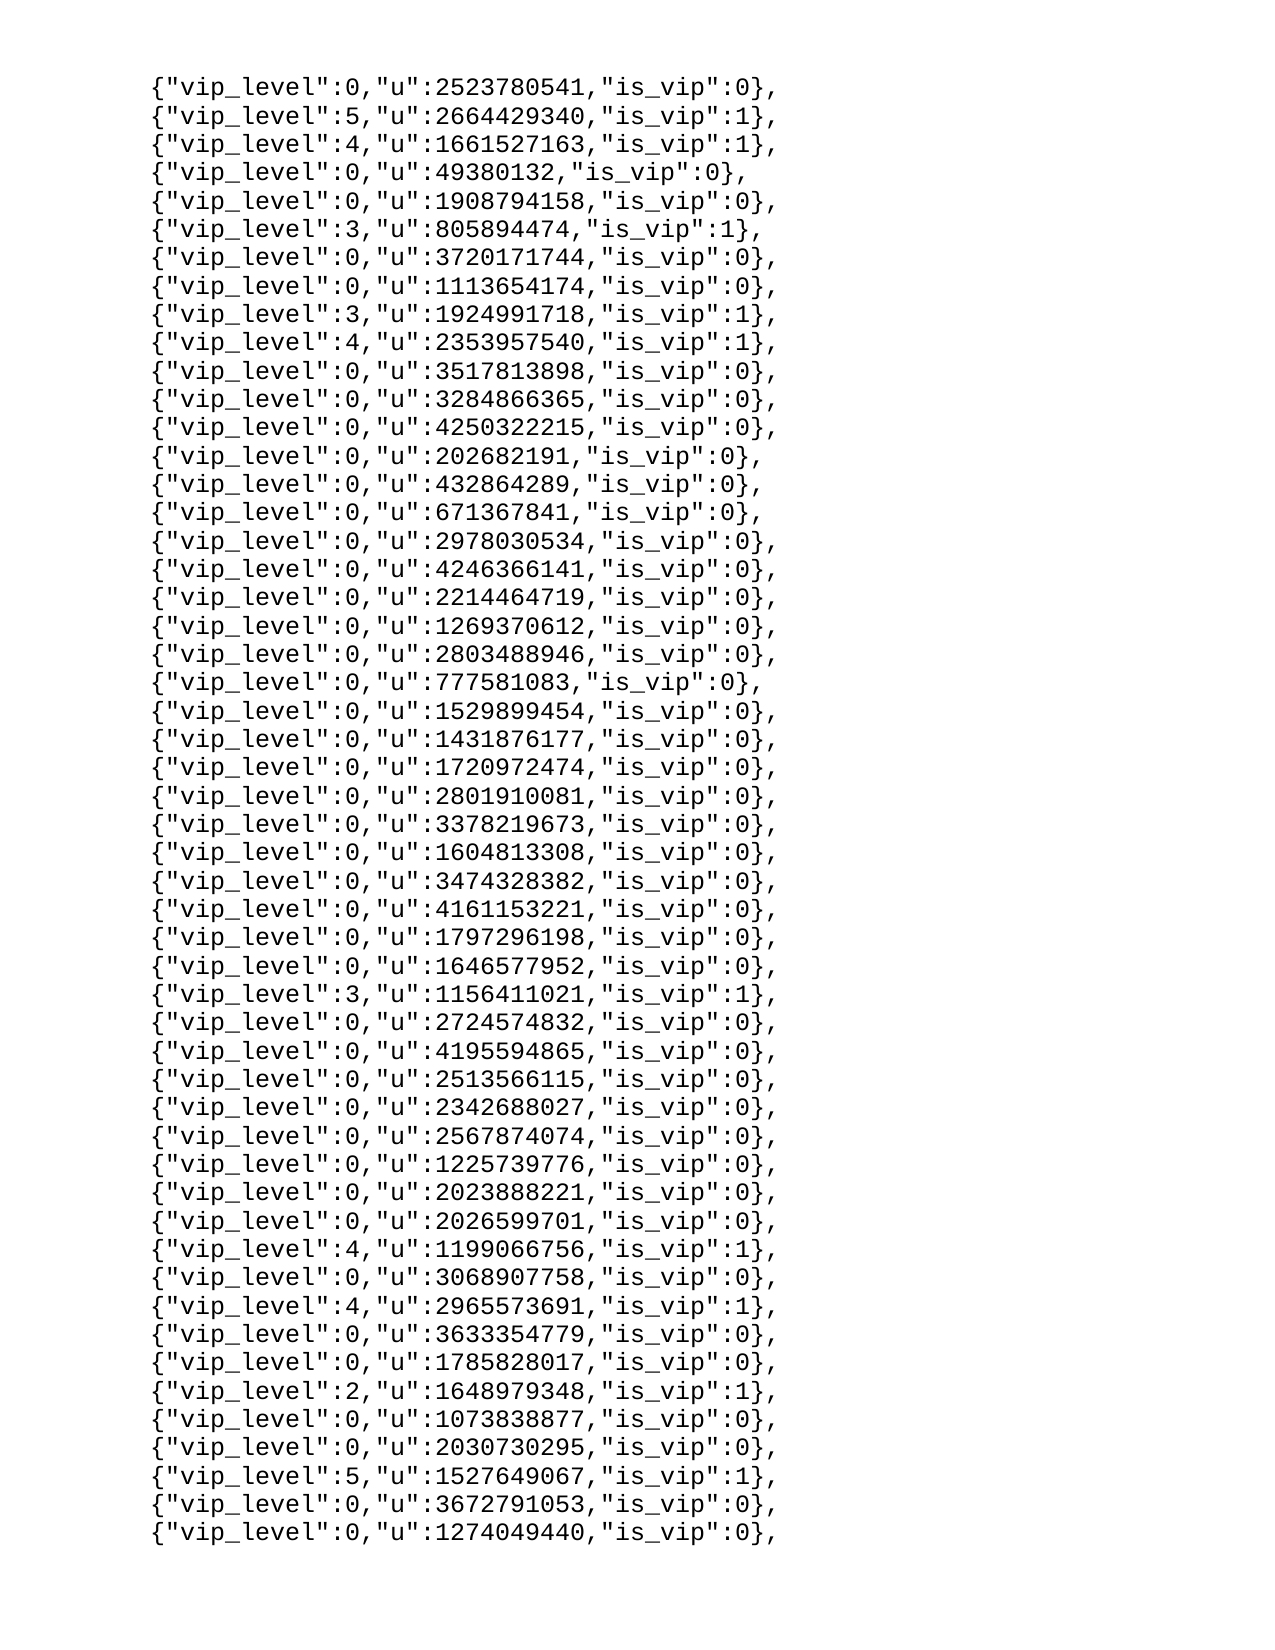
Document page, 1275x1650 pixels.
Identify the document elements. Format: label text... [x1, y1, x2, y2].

text {"retcode":0,"result":{"friends":[{"flag":32,"uin":1977672877,"categories":8},{"flag":4,"uin":181332434,"categories":1},{"flag":16,"uin":1088436431,"categories":4},{"flag":0,"uin":941096745,"categories":0},{"flag":0,"uin":1585151611,"categories":0},{"flag":32,"uin":1805276168,"categories":8},{"flag":4,"uin":4096305117,"categories":1},{"flag":56,"uin":286207818,"categories":14},{"flag":24,"uin":1125327405,"categories":6},{"flag":0,"uin":1497473138,"categories":0},{"flag":0,"uin":2739990128,"categories":0},{"flag":0,"uin":1983256516,"categories":0},{"flag":4,"uin":2388335033,"categories":1},{"flag":40,"uin":1147705927,"categories":10},{"flag":52,"uin":2530017767,"categories":13},{"flag":24,"uin":1026406039,"categories":6},{"flag":52,"uin":1375142875,"categories":13},{"flag":60,"uin":741902648,"categories":15},{"flag":0,"uin":4017862415,"categories":0},{"flag":0,"uin":1029088018,"categories":0},{"flag":0,"uin":3264467930,"categories":0},{"flag":0,"uin":1390006806,"categories":0},{"flag":0,"uin":2059604775,"categories":0},{"flag":40,"uin":2039282992,"categories":10},{"flag":0,"uin":1748315047,"categories":0},{"flag":16,"uin":3395792869,"categories":4},{"flag":52,"uin":338614470,"categories":13},{"flag":32,"uin":2291420747,"categories":8},{"flag":56,"uin":3714169466,"categories":14},{"flag":60,"uin":2853954420,"categories":15},{"flag":0,"uin":2028112766,"categories":0},{"flag":52,"uin":3721554358,"categories":13},{"flag":40,"uin":3941231838,"categories":10},{"flag":0,"uin":2887505048,"categories":0},{"flag":0,"uin":2039443837,"categories":0},{"flag":40,"uin":1103178674,"categories":10},{"flag":8,"uin":2213006936,"categories":2},{"flag":52,"uin":3453345269,"categories":13},{"flag":16,"uin":2195235714,"categories":4},{"flag":32,"uin":3367345670,"categories":8},{"flag":4,"uin":3749770206,"categories":1},{"flag":4,"uin":2217980774,"categories":1},{"flag":32,"uin":1768968391,"categories":8},{"flag":8,"uin":3068714852,"categories":2},{"flag":4,"uin":762383890,"categories":1},{"flag":28,"uin":404339376,"categories":7},{"flag":0,"uin":2804606680,"categories":0},{"flag":4,"uin":3340055802,"categories":1},{"flag":56,"uin":173571341,"categories":14},{"flag":40,"uin":3486101389,"categories":10},{"flag":0,"uin":3767128771,"categories":0},{"flag":4,"uin":557137673,"categories":1},{"flag":0,"uin":2694880204,"categories":0},{"flag":4,"uin":2496045888,"categories":1},{"flag":0,"uin":503024004,"categories":0},{"flag":8,"uin":872796548,"categories":2},{"flag":8,"uin":423615412,"categories":2},{"flag":8,"uin":3059888435,"categories":2},{"flag":16,"uin":3783015922,"categories":4},{"flag":0,"uin":4081762853,"categories":0},{"flag":56,"uin":953196783,"categories":14},{"flag":4,"uin":994577360,"categories":1},{"flag":0,"uin":1193299925,"categories":0},{"flag":16,"uin":2540143575,"categories":4},{"flag":16,"uin":3827644828,"categories":4},{"flag":16,"uin":24371531,"categories":4},{"flag":0,"uin":1838484033,"categories":0},{"flag":40,"uin":742731984,"categories":10},{"flag":4,"uin":3745815829,"categories":1},{"flag":52,"uin":2012332422,"categories":13},{"flag":4,"uin":3047749658,"categories":1},{"flag":40,"uin":3556411222,"categories":10},{"flag":4,"uin":2701913422,"categories":1},{"flag":12,"uin":846741097,"categories":3},{"flag":0,"uin":3679184373,"categories":0},{"flag":0,"uin":2201253718,"categories":0},{"flag":56,"uin":368944306,"categories":14},{"flag":0,"uin":1355657380,"categories":0},{"flag":4,"uin":2314820738,"categories":1},{"flag":4,"uin":2523780541,"categories":1},{"flag":4,"uin":1967295926,"categories":1},{"flag":60,"uin":3025752515,"categories":15},{"flag":8,"uin":2972743509,"categories":2},{"flag":0,"uin":672544641,"categories":0},{"flag":4,"uin":870121305,"categories":1},{"flag":8,"uin":103862768,"categories":2},{"flag":8,"uin":2204872800,"categories":2},{"flag":4,"uin":2664429340,"categories":1},{"flag":28,"uin":2154140065,"categories":7},{"flag":0,"uin":422325932,"categories":0},{"flag":52,"uin":3712918149,"categories":13},{"flag":60,"uin":1078311989,"categories":15},{"flag":4,"uin":3684174950,"categories":1},{"flag":0,"uin":3094356795,"categories":0},{"flag":8,"uin":1661527163,"categories":2},{"flag":180,"uin":2423761838,"categories":13},{"flag":0,"uin":454094870,"categories":0},{"flag":52,"uin":2529801540,"categories":13},{"flag":4,"uin":4141049519,"categories":1},{"flag":16,"uin":2283606403,"categories":4},{"flag":4,"uin":2065586646,"categories":1},{"flag":4,"uin":3851402153,"categories":1},{"flag":0,"uin":3277047291,"categories":0},{"flag":4,"uin":1936321019,"categories":1},{"flag":16,"uin":4235856648,"categories":4},{"flag":52,"uin":3076685576,"categories":13},{"flag":52,"uin":1316903305,"categories":13},{"flag":0,"uin":4195509427,"categories":0},{"flag":8,"uin":3044831726,"categories":2},{"flag":56,"uin":820228441,"categories":14},{"flag":4,"uin":3386157348,"categories":1},{"flag":4,"uin":531222214,"categories":1},{"flag":4,"uin":2642720843,"categories":1},{"flag":56,"uin":3659999570,"categories":14},{"flag":60,"uin":54246419,"categories":15},{"flag":24,"uin":4260761366,"categories":6},{"flag":4,"uin":3297378557,"categories":1},{"flag":0,"uin":4268887161,"categories":0},{"flag":0,"uin":1633070284,"categories":0},{"flag":0,"uin":541297462,"categories":0},{"flag":8,"uin":3866683781,"categories":2},{"flag":16,"uin":3149378299,"categories":4},{"flag":24,"uin":358662936,"categories":6},{"flag":0,"uin":473553330,"categories":0},{"flag":56,"uin":2077016718,"categories":14},{"flag":40,"uin":1738680229,"categories":10},{"flag":56,"uin":2253793653,"categories":14},{"flag":8,"uin":2037083134,"categories":2},{"flag":0,"uin":820429602,"categories":0},{"flag":0,"uin":1019040402,"categories":0},{"flag":40,"uin":2493090829,"categories":10},{"flag":8,"uin":2929705342,"categories":2},{"flag":36,"uin":460677229,"categories":9},{"flag":56,"uin":3455013325,"categories":14},{"flag":40,"uin":2850645815,"categories":10},{"flag":4,"uin":3277943363,"categories":1},{"flag":60,"uin":680821533,"categories":15},{"flag":16,"uin":2568018606,"categories":4},{"flag":8,"uin":3793664627,"categories":2},{"flag":40,"uin":1190783551,"categories":10},{"flag":0,"uin":2066798362,"categories":0},{"flag":16,"uin":91356596,"categories":4},{"flag":40,"uin":4095632478,"categories":10},{"flag":16,"uin":1733302369,"categories":4},{"flag":0,"uin":2792243439,"categories":0},{"flag":40,"uin":4005201857,"categories":10},{"flag":4,"uin":3262958785,"categories":1},{"flag":0,"uin":3654423141,"categories":0},{"flag":0,"uin":3343422046,"categories":0},{"flag":16,"uin":1577047633,"categories":4},{"flag":4,"uin":49380132,"categories":1},{"flag":24,"uin":3720171744,"categories":6},{"flag":16,"uin":3284866365,"categories":4},{"flag":56,"uin":671367841,"categories":14},{"flag":40,"uin":4246366141,"categories":10},{"flag":4,"uin":1269370612,"categories":1},{"flag":12,"uin":777581083,"categories":3},{"flag":16,"uin":1908794158,"categories":4},{"flag":28,"uin":1720972474,"categories":7},{"flag":16,"uin":3474328382,"categories":4},{"flag":52,"uin":2214464719,"categories":13},{"flag":0,"uin":1113654174,"categories":0},{"flag":0,"uin":1924991718,"categories":0},{"flag":40,"uin":1646577952,"categories":10},{"flag":0,"uin":4195594865,"categories":0},{"flag":56,"uin":1529899454,"categories":14},{"flag":16,"uin":1431876177,"categories":4},{"flag":40,"uin":2513566115,"categories":10},{"flag":12,"uin":2342688027,"categories":3},{"flag":60,"uin":4250322215,"categories":15},{"flag":56,"uin":4161153221,"categories":14},{"flag":0,"uin":1797296198,"categories":0},{"flag":56,"uin":2803488946,"categories":14},{"flag":8,"uin":202682191,"categories":2},{"flag":0,"uin":2023888221,"categories":0},{"flag":0,"uin":2965573691,"categories":0},{"flag":12,"uin":2026599701,"categories":3},{"flag":48,"uin":1199066756,"categories":12},{"flag":8,"uin":432864289,"categories":2},{"flag":0,"uin":1648979348,"categories":0},{"flag":8,"uin":2030730295,"categories":2},{"flag":36,"uin":1527649067,"categories":9},{"flag":56,"uin":3633354779,"categories":14},{"flag":16,"uin":1073838877,"categories":4},{"flag":0,"uin":3672791053,"categories":0},{"flag":0,"uin":805894474,"categories":0},{"flag":60,"uin":1785828017,"categories":15},{"flag":60,"uin":2353957540,"categories":15},{"flag":16,"uin":2801910081,"categories":4},{"flag":24,"uin":592945054,"categories":6},{"flag":0,"uin":1156411021,"categories":0},{"flag":4,"uin":1274049440,"categories":1},{"flag":16,"uin":2567874074,"categories":4},{"flag":56,"uin":2724574832,"categories":14},{"flag":40,"uin":3378219673,"categories":10},{"flag":56,"uin":3068907758,"categories":14},{"flag":16,"uin":1225739776,"categories":4},{"flag":56,"uin":1604813308,"categories":14},{"flag":0,"uin":2978030534,"categories":0},{"flag":4,"uin":3517813898,"categories":1},{"flag":16,"uin":3949277109,"categories":4},{"flag":12,"uin":890469545,"categories":3},{"flag":16,"uin":3312439941,"categories":4},{"flag":8,"uin":2769104677,"categories":2},{"flag":40,"uin":4091629637,"categories":10},{"flag":4,"uin":2494987136,"categories":1},{"flag":0,"uin":3820709586,"categories":0},{"flag":4,"uin":1223429696,"categories":1},{"flag":0,"uin":3163067334,"categories":0},{"flag":56,"uin":1440948937,"categories":14},{"flag":24,"uin":4106038376,"categories":6},{"flag":0,"uin":4213490044,"categories":0},{"flag":16,"uin":104731760,"categories":4},{"flag":4,"uin":1378558763,"categories":1},{"flag":24,"uin":1716309025,"categories":6},{"flag":24,"uin":2577553388,"categories":6},{"flag":24,"uin":2113477161,"categories":6},{"flag":40,"uin":763811300,"categories":10},{"flag":56,"uin":1277261631,"categories":14},{"flag":4,"uin":1156618760,"categories":1},{"flag":40,"uin":1538845058,"categories":10},{"flag":40,"uin":3817764977,"categories":10},{"flag":8,"uin":4095309896,"categories":2},{"flag":8,"uin":4189826169,"categories":2},{"flag":16,"uin":2210825551,"categories":4},{"flag":24,"uin":1852029622,"categories":6},{"flag":0,"uin":365713189,"categories":0},{"flag":56,"uin":3806751814,"categories":14},{"flag":0,"uin":861491298,"categories":0},{"flag":36,"uin":1097773474,"categories":9},{"flag":0,"uin":1570744274,"categories":0},{"flag":56,"uin":4256126939,"categories":14},{"flag":0,"uin":3350965508,"categories":0},{"flag":40,"uin":950237266,"categories":10},{"flag":0,"uin":151684000,"categories":0},{"flag":40,"uin":1441627253,"categories":10},{"flag":56,"uin":687799544,"categories":14},{"flag":56,"uin":1772588817,"categories":14},{"flag":8,"uin":27297742,"categories":2},{"flag":16,"uin":1928697133,"categories":4},{"flag":8,"uin":308911789,"categories":2},{"flag":0,"uin":1561562393,"categories":0},{"flag":56,"uin":274465593,"categories":14},{"flag":56,"uin":214623348,"categories":14},{"flag":24,"uin":3371971021,"categories":6},{"flag":24,"uin":2718128011,"categories":6},{"flag":40,"uin":785644274,"categories":10},{"flag":56,"uin":3877792724,"categories":14},{"flag":24,"uin":1645723024,"categories":6},{"flag":40,"uin":1695307879,"categories":10},{"flag":40,"uin":793715980,"categories":10},{"flag":0,"uin":686188473,"categories":0},{"flag":40,"uin":4106253649,"categories":10},{"flag":24,"uin":2899526214,"categories":6},{"flag":8,"uin":1110137406,"categories":2},{"flag":8,"uin":2580704359,"categories":2},{"flag":8,"uin":2050968098,"categories":2},{"flag":8,"uin":627799510,"categories":2},{"flag":0,"uin":799614558,"categories":0},{"flag":60,"uin":1133013151,"categories":15},{"flag":40,"uin":1934469538,"categories":10},{"flag":28,"uin":2806771956,"categories":7},{"flag":4,"uin":4051144137,"categories":1},{"flag":4,"uin":1758883317,"categories":1},{"flag":0,"uin":1966274612,"categories":0},{"flag":40,"uin":2112703993,"categories":10},{"flag":36,"uin":602181312,"categories":9},{"flag":16,"uin":2512670497,"categories":4},{"flag":24,"uin":1917702288,"categories":6},{"flag":16,"uin":3708862873,"categories":4},{"flag":40,"uin":249442008,"categories":10},{"flag":60,"uin":1833509900,"categories":15},{"flag":0,"uin":887594263,"categories":0},{"flag":32,"uin":766497619,"categories":8},{"flag":24,"uin":2638781884,"categories":6},{"flag":0,"uin":3085155043,"categories":0},{"flag":24,"uin":3758830631,"categories":6},{"flag":0,"uin":1323525072,"categories":0},{"flag":56,"uin":4176151438,"categories":14},{"flag":56,"uin":3510012239,"categories":14},{"flag":24,"uin":4193103269,"categories":6},{"flag":40,"uin":4239830383,"categories":10},{"flag":56,"uin":2377771958,"categories":14},{"flag":0,"uin":1726221749,"categories":0},{"flag":12,"uin":2861633915,"categories":3},{"flag":56,"uin":3004507308,"categories":14},{"flag":12,"uin":1824214288,"categories":3},{"flag":24,"uin":320664662,"categories":6},{"flag":52,"uin":3762129043,"categories":13},{"flag":0,"uin":2417659070,"categories":0},{"flag":8,"uin":1630280990,"categories":2},{"flag":40,"uin":3053634866,"categories":10},{"flag":0,"uin":1383364091,"categories":0},{"flag":24,"uin":948901744,"categories":6},{"flag":24,"uin":452606520,"categories":6},{"flag":0,"uin":1430148815,"categories":0},{"flag":56,"uin":2361233545,"categories":14},{"flag":4,"uin":2607342395,"categories":1},{"flag":60,"uin":2514390106,"categories":15},{"flag":0,"uin":3212298566,"categories":0},{"flag":0,"uin":1180436080,"categories":0},{"flag":8,"uin":620934961,"categories":2},{"flag":0,"uin":1453307694,"categories":0},{"flag":28,"uin":4186464775,"categories":7},{"flag":0,"uin":1742243536,"categories":0},{"flag":0,"uin":1023362171,"categories":0}],"marknames":[{"uin":1977672877,"markname":"麦水科","type":0},{"uin":1088436431,"markname":"钟玲","type":0},{"uin":1585151611,"markname":"崔","type":0},{"uin":1805276168,"markname":"徐庆钟","type":0},{"uin":4096305117,"markname":"林佳豪","type":0},{"uin":286207818,"markname":"郭芳","type":0},{"uin":1125327405,"markname":"任传佳","type":0},{"uin":1497473138,"markname":"武汉地区负责人","type":0},{"uin":2739990128,"markname":"二中","type":0},{"uin":1983256516,"markname":"宋红莹教官","type":0},{"uin":2388335033,"markname":"张家豪","type":0},{"uin":1147705927,"markname":"虞达靖(十二届)","type":0},{"uin":2530017767,"markname":"麦薇","type":0},{"uin":1026406039,"markname":"卢涵","type":0},{"uin":1375142875,"markname":"欧琳","type":0},{"uin":741902648,"markname":"何桦","type":0},{"uin":4017862415,"markname":"刘洋","type":0},{"uin":1029088018,"markname":"。。。。。","type":0},{"uin":1390006806,"markname":"qq音速家族","type":0},{"uin":2059604775,"markname":"张晟凯自强","type":0},{"uin":2039282992,"markname":"鄂永芳","type":0},{"uin":1748315047,"markname":"小哄~(^V^)","type":0},{"uin":3395792869,"markname":"鸭子","type":0},{"uin":338614470,"markname":"杨泽敏","type":0},{"uin":3714169466,"markname":"廖敏","type":0},{"uin":2853954420,"markname":"罗家霖","type":0},{"uin":2028112766,"markname":"周雨梅","type":0},{"uin":3721554358,"markname":"赵珊莹","type":0},{"uin":3941231838,"markname":"十三届：李勇浩","type":0},{"uin":2887505048,"markname":"柳高地信学妹","type":0},{"uin":2039443837,"markname":"李万哲","type":0},{"uin":1103178674,"markname":"写作部：曾建姣","type":0},{"uin":2213006936,"markname":"陆秋丹","type":0},{"uin":3453345269,"markname":"张人干","type":0},{"uin":2195235714,"markname":"莫惠琴","type":0},{"uin":3367345670,"markname":"龙旭达","type":0},{"uin":3749770206,"markname":"黄维正","type":0},{"uin":2217980774,"markname":"大头","type":0},{"uin":3068714852,"markname":"赖系","type":0},{"uin":762383890,"markname":"大头","type":0},{"uin":2804606680,"markname":"吴锦波","type":0},{"uin":3340055802,"markname":"董斯斯","type":0},{"uin":173571341,"markname":"潘晓芸","type":0},{"uin":3486101389,"markname":"董婷婷","type":0},{"uin":3767128771,"markname":"15-资环-杨航025-116","type":0},{"uin":557137673,"markname":"虞思皓","type":0},{"uin":2694880204,"markname":"地信制图江燕桦","type":0},{"uin":2496045888,"markname":"啊蒋","type":0},{"uin":503024004,"markname":"王玥瑶","type":0},{"uin":872796548,"markname":" 冼蕾","type":0},{"uin":423615412,"markname":"潘泓江","type":0},{"uin":3059888435,"markname":"董霖明","type":0},{"uin":3783015922,"markname":"董富瑞","type":0},{"uin":4081762853,"markname":"15-地信-武景岳","type":0},{"uin":953196783,"markname":"邱闲","type":0},{"uin":994577360,"markname":"陈刘云","type":0},{"uin":1193299925,"markname":"略懂-康雨豪","type":0},{"uin":2540143575,"markname":"董鑫明","type":0},{"uin":3827644828,"markname":"N≡N","type":0},{"uin":24371531,"markname":"廖频","type":0},{"uin":1838484033,"markname":"15-地信-张慧","type":0},{"uin":742731984,"markname":"副社长李青云","type":0},{"uin":3745815829,"markname":"黎明兵","type":0},{"uin":2012332422,"markname":"潘俊霖","type":0},{"uin":3047749658,"markname":"董刚玉","type":0},{"uin":3556411222,"markname":"岑祚保","type":0},{"uin":2701913422,"markname":"冯月的mam","type":0},{"uin":846741097,"markname":"大姑姑","type":0},{"uin":3679184373,"markname":"冯玉乾","type":0},{"uin":2201253718,"markname":"14柳高徐汐","type":0},{"uin":368944306,"markname":"蒋跃兰","type":0},{"uin":1355657380,"markname":"学姐14号兰志娴","type":0},{"uin":2314820738,"markname":"李希靖","type":0},{"uin":2523780541,"markname":"李慧雯","type":0},{"uin":1967295926,"markname":"韦静茜","type":0},{"uin":3025752515,"markname":"谭济莎","type":0},{"uin":2972743509,"markname":"张强","type":0},{"uin":672544641,"markname":"14-地信-李郑宇","type":0},{"uin":870121305,"markname":"黎俊麟","type":0},{"uin":103862768,"markname":"邱俊源","type":0},{"uin":2204872800,"markname":"邓荻琛","type":0},{"uin":2664429340,"markname":"林楚莹","type":0},{"uin":422325932,"markname":"惠紫卿","type":0},{"uin":3712918149,"markname":"梁翀","type":0},{"uin":1078311989,"markname":"黄柳君","type":0},{"uin":3684174950,"markname":" 朱思娜","type":0},{"uin":3094356795,"markname":"谢煜晨","type":0},{"uin":1661527163,"markname":"豪弟","type":0},{"uin":2423761838,"markname":"黄振旸","type":0},{"uin":454094870,"markname":"何晓辉","type":0},{"uin":2529801540,"markname":"黄晨","type":0},{"uin":4141049519,"markname":"张灵玉","type":0},{"uin":2283606403,"markname":"妹","type":0},{"uin":2065586646,"markname":"陈俪萱","type":0},{"uin":3851402153,"markname":"于春堃","type":0},{"uin":3277047291,"markname":" 地信3班 朱正","type":0},{"uin":1936321019,"markname":"吴凌","type":0},{"uin":4235856648,"markname":"许艺龄","type":0},{"uin":3076685576,"markname":"邱昱","type":0},{"uin":1316903305,"markname":"严焱","type":0},{"uin":4195509427,"markname":"遥感陈江媛","type":0},{"uin":3044831726,"markname":"邓沂昕","type":0},{"uin":820228441,"markname":"李浩玮","type":0},{"uin":3386157348,"markname":"蒋晓君","type":0},{"uin":531222214,"markname":"韦德力","type":0},{"uin":2642720843,"markname":"覃思琦","type":0},{"uin":3659999570,"markname":"卢芳安","type":0},{"uin":54246419,"markname":"覃丽冰","type":0},{"uin":4260761366,"markname":"罗静","type":0},{"uin":3297378557,"markname":"周鹏祥","type":0},{"uin":4268887161,"markname":"15-资环-慕航116","type":0},{"uin":1633070284,"markname":"社会学 叶佳韵","type":0},{"uin":541297462,"markname":"刘宇森","type":0},{"uin":3866683781,"markname":"莫丹琳","type":0},{"uin":3149378299,"markname":"林瑶","type":0},{"uin":358662936,"markname":"梁国芳","type":0},{"uin":473553330,"markname":"胡琦","type":0},{"uin":2077016718,"markname":"刘科龙","type":0},{"uin":1738680229,"markname":"写作部：张慧敏","type":0},{"uin":2253793653,"markname":"李梦洁","type":0},{"uin":2037083134,"markname":"梁舒","type":0},{"uin":820429602,"markname":"金逸陶","type":0},{"uin":1019040402,"markname":"产品组 李耳冉","type":0},{"uin":2493090829,"markname":"董秀珍","type":0},{"uin":2929705342,"markname":"恒星","type":0},{"uin":460677229,"markname":"陶建宁","type":0},{"uin":3455013325,"markname":"钟瑞彬","type":0},{"uin":2850645815,"markname":"钟奋忠","type":0},{"uin":3277943363,"markname":"钟杭利","type":0},{"uin":680821533,"markname":"欧婷","type":0},{"uin":2568018606,"markname":"陈日红","type":0},{"uin":3793664627,"markname":"陶玉华","type":0},{"uin":1190783551,"markname":"钟奋忠","type":0},{"uin":2066798362,"markname":"程家伟","type":0},{"uin":91356596,"markname":" 覃邡蘇","type":0},{"uin":4095632478,"markname":"宣传部：卿宁","type":0},{"uin":1733302369,"markname":"程榜昇","type":0},{"uin":2792243439,"markname":"中文-李雯","type":0},{"uin":4005201857,"markname":"人事部；植成园","type":0},{"uin":3262958785,"markname":"何清","type":0},{"uin":3654423141,"markname":"雷超然","type":0},{"uin":3343422046,"markname":"吕剑伦","type":0},{"uin":1577047633,"markname":"李阳","type":0},{"uin":49380132,"markname":"容叶枫","type":0},{"uin":3720171744,"markname":"黄怡","type":0},{"uin":3284866365,"markname":"谢佳秀","type":0},{"uin":671367841,"markname":"贾哲铖","type":0},{"uin":4246366141,"markname":"编辑部:麦素娇","type":0},{"uin":1269370612,"markname":"杨懿","type":0},{"uin":777581083,"markname":"小姑姑","type":0},{"uin":3474328382,"markname":"黄芃曦","type":0},{"uin":2214464719,"markname":"何梓妍","type":0},{"uin":1113654174,"markname":"金星","type":0},{"uin":1924991718,"markname":"杨钦","type":0},{"uin":1646577952,"markname":"美编部：郑世龙","type":0},{"uin":4195594865,"markname":"陈施旅","type":0},{"uin":1529899454,"markname":"潘秋连","type":0},{"uin":1431876177,"markname":"钟云萍","type":0},{"uin":2513566115,"markname":"苏群超","type":0},{"uin":4250322215,"markname":"梁帆","type":0},{"uin":4161153221,"markname":"董耕","type":0},{"uin":1797296198,"markname":"柳高唐小宇","type":0},{"uin":2803488946,"markname":"冼雪连","type":0},{"uin":202682191,"markname":"李红","type":0},{"uin":2023888221,"markname":"霍坤","type":0},{"uin":2965573691,"markname":"15 地信 葛晖","type":0},{"uin":2026599701,"markname":"舅娘","type":0},{"uin":432864289,"markname":"庄舒麟","type":0},{"uin":1648979348,"markname":"16-河南-赵紫远","type":0},{"uin":2030730295,"markname":"二龙","type":0},{"uin":1527649067,"markname":"梁大润","type":0},{"uin":1073838877,"markname":"黄思宁","type":0},{"uin":3672791053,"markname":"体育部陈芳奇","type":0},{"uin":805894474,"markname":"王廷宇720","type":0},{"uin":1785828017,"markname":"潘科宇","type":0},{"uin":2353957540,"markname":"王燕","type":0},{"uin":2801910081,"markname":"钟昕","type":0},{"uin":592945054,"markname":"杨瑞强(十六届)","type":0},{"uin":1156411021,"markname":"地信4班 王梦雪","type":0},{"uin":1274049440,"markname":"谢孟宁","type":0},{"uin":2567874074,"markname":"黎丽莉","type":0},{"uin":2724574832,"markname":"邱靖茜","type":0},{"uin":3378219673,"markname":"廖恢鹏","type":0},{"uin":3068907758,"markname":"钟秀兰","type":0},{"uin":1225739776,"markname":"邹雅静","type":0},{"uin":1604813308,"markname":"罗新芸","type":0},{"uin":2978030534,"markname":"学委","type":0},{"uin":3517813898,"markname":"陈卓婷","type":0},{"uin":3949277109,"markname":"卢阳","type":0},{"uin":3312439941,"markname":"周福强","type":0},{"uin":2769104677,"markname":"潘鸿","type":0},{"uin":4091629637,"markname":"记者部：吴霞","type":0},{"uin":2494987136,"markname":"董荷晨","type":0},{"uin":3820709586,"markname":"15-资环-何义国","type":0},{"uin":1223429696,"markname":"覃思琦","type":0},{"uin":3163067334,"markname":"15—资环—冷晔衡0","type":0},{"uin":1440948937,"markname":"卢梁","type":0},{"uin":4106038376,"markname":"记者部：杨春玉","type":0},{"uin":4213490044,"markname":"16广西石珊珊","type":0},{"uin":104731760,"markname":"钟玲","type":0},{"uin":1378558763,"markname":"王毓江","type":0},{"uin":1716309025,"markname":"编辑部钟薇","type":0},{"uin":2577553388,"markname":"岑静萍","type":0},{"uin":2113477161,"markname":"陈...","type":0},{"uin":763811300,"markname":"董小琴","type":0},{"uin":1277261631,"markname":"钟晓虹","type":0},{"uin":1156618760,"markname":"程鹏","type":0},{"uin":1538845058,"markname":" 黄蔼蓉","type":0},{"uin":3817764977,"markname":"陶啊莲","type":0},{"uin":4095309896,"markname":"钟京怡","type":0},{"uin":4189826169,"markname":"廖绪彬","type":0},{"uin":2210825551,"markname":"董翠莲","type":0},{"uin":1852029622,"markname":"陶善豪","type":0},{"uin":365713189,"markname":"15-地信-吴林颖-126-","type":0},{"uin":3806751814,"markname":"潘新会","type":0},{"uin":861491298,"markname":"赵妈","type":0},{"uin":1097773474,"markname":"潘任安","type":0},{"uin":1570744274,"markname":"15-地信-段雨希-130-","type":0},{"uin":4256126939,"markname":"陶兴花","type":0},{"uin":3350965508,"markname":"刘佳佳","type":0},{"uin":950237266,"markname":"人事部：杨华华","type":0},{"uin":1441627253,"markname":"编辑部：李浩","type":0},{"uin":687799544,"markname":"潘绍玉","type":0},{"uin":27297742,"markname":"一中吧那个理科渣","type":0},{"uin":1928697133,"markname":"钟明峰","type":0},{"uin":308911789,"markname":"廖倍仪","type":0},{"uin":1561562393,"markname":"陆裕富","type":0},{"uin":274465593,"markname":"徐小妹","type":0},{"uin":214623348,"markname":"廖春","type":0},{"uin":3371971021,"markname":"董榕叶","type":0},{"uin":2718128011,"markname":"周明裕","type":0},{"uin":785644274,"markname":"毛辉","type":0},{"uin":3877792724,"markname":"董连娇","type":0},{"uin":1645723024,"markname":"刘钰杰","type":0},{"uin":1695307879,"markname":"杨扬","type":0},{"uin":793715980,"markname":"钟婷茹","type":0},{"uin":686188473,"markname":"简文韵","type":0},{"uin":4106253649,"markname":"陈杏芳","type":0},{"uin":2899526214,"markname":"潘丽丽","type":0},{"uin":1110137406,"markname":"董子健","type":0},{"uin":2580704359,"markname":"谢丽轩","type":0},{"uin":2050968098,"markname":"刘懿","type":0},{"uin":627799510,"markname":"朱茵","type":0},{"uin":799614558,"markname":"汪","type":0},{"uin":1133013151,"markname":"温晴","type":0},{"uin":1934469538,"markname":"何家慧","type":0},{"uin":2806771956,"markname":"李华","type":0},{"uin":4051144137,"markname":"骆俊地","type":0},{"uin":1758883317,"markname":"李逢欲","type":0},{"uin":1966274612,"markname":"纪煜杰","type":0},{"uin":2112703993,"markname":"陈玲","type":0},{"uin":602181312,"markname":"谢易秀","type":0},{"uin":2512670497,"markname":"覃芳秀","type":0},{"uin":1917702288,"markname":"钟易均","type":0},{"uin":3708862873,"markname":"QQ","type":0},{"uin":249442008,"markname":"植呈园","type":0},{"uin":1833509900,"markname":"刘凯妮","type":0},{"uin":887594263,"markname":"张佳楠-地四","type":0},{"uin":766497619,"markname":"唐绪富","type":0},{"uin":2638781884,"markname":"邓贤平","type":0},{"uin":3085155043,"markname":"马思","type":0},{"uin":3758830631,"markname":"陈雪","type":0},{"uin":4176151438,"markname":"刘燕","type":0},{"uin":3510012239,"markname":"莫求莲","type":0},{"uin":4193103269,"markname":"赵海莲","type":0},{"uin":2377771958,"markname":"罗丽珍","type":0},{"uin":1726221749,"markname":"13贺州张义立","type":0},{"uin":3004507308,"markname":"钟小英","type":0},{"uin":1824214288,"markname":"欧艳英","type":0},{"uin":320664662,"markname":"李玉娟","type":0},{"uin":3762129043,"markname":"肥兆","type":0},{"uin":2417659070,"markname":"柳高覃超","type":0},{"uin":1630280990,"markname":"陆鑫","type":0},{"uin":3053634866,"markname":"莫艳","type":0},{"uin":1383364091,"markname":"张曼丽","type":0},{"uin":948901744,"markname":"陶善豪","type":0},{"uin":452606520,"markname":"刘思萍","type":0},{"uin":1430148815,"markname":"地信3班 刘晓奎","type":0},{"uin":2361233545,"markname":"廖心华","type":0},{"uin":2514390106,"markname":"莫传键","type":0},{"uin":3212298566,"markname":"14-地信-郁婷婷","type":0},{"uin":1180436080,"markname":"物院微电刘森","type":0},{"uin":620934961,"markname":"一中那个理科","type":0},{"uin":1453307694,"markname":"16 经管 章千","type":0},{"uin":4186464775,"markname":"元旦同学","type":0},{"uin":1742243536,"markname":"焦明捷","type":0}],"categories":[{"index":0,"sort":2,"name":"none"},{"index":1,"sort":4,"name":"primary"},{"index":2,"sort":10,"name":"friend"},{"index":3,"sort":13,"name":"Relationship"},{"index":4,"sort":6,"name":"Middle"},{"index":5,"sort":19,"name":"another"},{"index":6,"sort":12,"name":"literature 2"},{"index":7,"sort":1,"name":""},{"index":8,"sort":9,"name":"master"},{"index":9,"sort":5,"name":" senior 1"},{"index":10,"sort":11,"name":"literature 1"},{"index":11,"sort":20,"name":"封权限"},{"index":12,"sort":3,"name":"。"},{"index":13,"sort":8,"name":"small"},{"index":14,"sort":7,"name":"senior 2"},{"index":15,"sort":14,"name":"again"}],"vipinfo":[{"vip_level":0,"u":2065586646,"is_vip":0},{"vip_level":0,"u":3851402153,"is_vip":0},{"vip_level":0,"u":3277047291,"is_vip":0},{"vip_level":0,"u":1936321019,"is_vip":0},{"vip_level":0,"u":4235856648,"is_vip":0},{"vip_level":0,"u":3076685576,"is_vip":0},{"vip_level":0,"u":1316903305,"is_vip":0},{"vip_level":0,"u":4195509427,"is_vip":0},{"vip_level":0,"u":3044831726,"is_vip":0},{"vip_level":0,"u":820228441,"is_vip":0},{"vip_level":0,"u":3386157348,"is_vip":0},{"vip_level":6,"u":531222214,"is_vip":1},{"vip_level":0,"u":2642720843,"is_vip":0},{"vip_level":0,"u":3659999570,"is_vip":0},{"vip_level":0,"u":54246419,"is_vip":0},{"vip_level":3,"u":4260761366,"is_vip":1},{"vip_level":0,"u":3297378557,"is_vip":0},{"vip_level":1,"u":4268887161,"is_vip":1},{"vip_level":0,"u":1633070284,"is_vip":0},{"vip_level":0,"u":541297462,"is_vip":0},{"vip_level":0,"u":3866683781,"is_vip":0},{"vip_level":5,"u":3149378299,"is_vip":1},{"vip_level":6,"u":358662936,"is_vip":1},{"vip_level":4,"u":473553330,"is_vip":1},{"vip_level":0,"u":2077016718,"is_vip":0},{"vip_level":7,"u":1738680229,"is_vip":1},{"vip_level":0,"u":2253793653,"is_vip":0},{"vip_level":0,"u":2037083134,"is_vip":0},{"vip_level":5,"u":820429602,"is_vip":1},{"vip_level":4,"u":1019040402,"is_vip":1},{"vip_level":0,"u":2493090829,"is_vip":0},{"vip_level":0,"u":2929705342,"is_vip":0},{"vip_level":0,"u":460677229,"is_vip":0},{"vip_level":0,"u":3455013325,"is_vip":0},{"vip_level":0,"u":2850645815,"is_vip":0},{"vip_level":0,"u":3277943363,"is_vip":0},{"vip_level":3,"u":680821533,"is_vip":1},{"vip_level":0,"u":2568018606,"is_vip":0},{"vip_level":0,"u":3793664627,"is_vip":0},{"vip_level":0,"u":1190783551,"is_vip":0},{"vip_level":0,"u":2066798362,"is_vip":0},{"vip_level":0,"u":91356596,"is_vip":0},{"vip_level":1,"u":4095632478,"is_vip":1},{"vip_level":0,"u":1733302369,"is_vip":0},{"vip_level":3,"u":2792243439,"is_vip":1},{"vip_level":0,"u":4005201857,"is_vip":0},{"vip_level":0,"u":3262958785,"is_vip":0},{"vip_level":4,"u":3654423141,"is_vip":1},{"vip_level":0,"u":3343422046,"is_vip":0},{"vip_level":0,"u":1577047633,"is_vip":0},{"vip_level":0,"u":793715980,"is_vip":0},{"vip_level":0,"u":686188473,"is_vip":0},{"vip_level":0,"u":4106253649,"is_vip":0},{"vip_level":0,"u":2899526214,"is_vip":0},{"vip_level":0,"u":1110137406,"is_vip":0},{"vip_level":0,"u":2580704359,"is_vip":0},{"vip_level":0,"u":2050968098,"is_vip":0},{"vip_level":0,"u":627799510,"is_vip":0},{"vip_level":0,"u":799614558,"is_vip":0},{"vip_level":0,"u":1133013151,"is_vip":0},{"vip_level":0,"u":1934469538,"is_vip":0},{"vip_level":0,"u":2806771956,"is_vip":0},{"vip_level":0,"u":4051144137,"is_vip":0},{"vip_level":0,"u":1758883317,"is_vip":0},{"vip_level":0,"u":1966274612,"is_vip":0},{"vip_level":0,"u":2112703993,"is_vip":0},{"vip_level":0,"u":602181312,"is_vip":0},{"vip_level":0,"u":2512670497,"is_vip":0},{"vip_level":0,"u":1917702288,"is_vip":0},{"vip_level":0,"u":3708862873,"is_vip":0},{"vip_level":0,"u":249442008,"is_vip":0},{"vip_level":4,"u":1833509900,"is_vip":1},{"vip_level":0,"u":887594263,"is_vip":0},{"vip_level":0,"u":766497619,"is_vip":0},{"vip_level":0,"u":2638781884,"is_vip":0},{"vip_level":0,"u":3085155043,"is_vip":0},{"vip_level":0,"u":3758830631,"is_vip":0},{"vip_level":0,"u":1323525072,"is_vip":0},{"vip_level":0,"u":4176151438,"is_vip":0},{"vip_level":0,"u":3510012239,"is_vip":0},{"vip_level":0,"u":4193103269,"is_vip":0},{"vip_level":0,"u":4239830383,"is_vip":0},{"vip_level":0,"u":2377771958,"is_vip":0},{"vip_level":3,"u":1726221749,"is_vip":1},{"vip_level":0,"u":2861633915,"is_vip":0},{"vip_level":0,"u":3004507308,"is_vip":0},{"vip_level":0,"u":1824214288,"is_vip":0},{"vip_level":0,"u":320664662,"is_vip":0},{"vip_level":0,"u":3762129043,"is_vip":0},{"vip_level":0,"u":2417659070,"is_vip":0},{"vip_level":0,"u":1630280990,"is_vip":0},{"vip_level":0,"u":3053634866,"is_vip":0},{"vip_level":0,"u":1383364091,"is_vip":0},{"vip_level":0,"u":948901744,"is_vip":0},{"vip_level":0,"u":452606520,"is_vip":0},{"vip_level":0,"u":1430148815,"is_vip":0},{"vip_level":0,"u":2361233545,"is_vip":0},{"vip_level":0,"u":2607342395,"is_vip":0},{"vip_level":0,"u":2514390106,"is_vip":0},{"vip_level":0,"u":3212298566,"is_vip":0},{"vip_level":0,"u":1977672877,"is_vip":0},{"vip_level":0,"u":181332434,"is_vip":0},{"vip_level":0,"u":1088436431,"is_vip":0},{"vip_level":0,"u":941096745,"is_vip":0},{"vip_level":6,"u":1585151611,"is_vip":1},{"vip_level":0,"u":1805276168,"is_vip":0},{"vip_level":0,"u":4096305117,"is_vip":0},{"vip_level":0,"u":286207818,"is_vip":0},{"vip_level":0,"u":1125327405,"is_vip":0},{"vip_level":0,"u":1497473138,"is_vip":0},{"vip_level":0,"u":2739990128,"is_vip":0},{"vip_level":0,"u":1983256516,"is_vip":0},{"vip_level":0,"u":2388335033,"is_vip":0},{"vip_level":0,"u":1147705927,"is_vip":0},{"vip_level":0,"u":2530017767,"is_vip":0},{"vip_level":0,"u":1026406039,"is_vip":0},{"vip_level":3,"u":1375142875,"is_vip":1},{"vip_level":2,"u":741902648,"is_vip":1},{"vip_level":1,"u":4017862415,"is_vip":1},{"vip_level":0,"u":1029088018,"is_vip":0},{"vip_level":0,"u":3264467930,"is_vip":0},{"vip_level":0,"u":1390006806,"is_vip":0},{"vip_level":0,"u":2059604775,"is_vip":0},{"vip_level":5,"u":2039282992,"is_vip":1},{"vip_level":2,"u":1748315047,"is_vip":1},{"vip_level":0,"u":3395792869,"is_vip":0},{"vip_level":0,"u":338614470,"is_vip":0},{"vip_level":0,"u":2291420747,"is_vip":0},{"vip_level":0,"u":3714169466,"is_vip":0},{"vip_level":6,"u":2853954420,"is_vip":1},{"vip_level":0,"u":2028112766,"is_vip":0},{"vip_level":0,"u":3721554358,"is_vip":0},{"vip_level":0,"u":3941231838,"is_vip":0},{"vip_level":0,"u":2887505048,"is_vip":0},{"vip_level":0,"u":2039443837,"is_vip":0},{"vip_level":6,"u":1103178674,"is_vip":1},{"vip_level":0,"u":2213006936,"is_vip":0},{"vip_level":0,"u":3453345269,"is_vip":0},{"vip_level":0,"u":2195235714,"is_vip":0},{"vip_level":0,"u":3367345670,"is_vip":0},{"vip_level":0,"u":3749770206,"is_vip":0},{"vip_level":0,"u":2217980774,"is_vip":0},{"vip_level":0,"u":1768968391,"is_vip":0},{"vip_level":7,"u":3068714852,"is_vip":1},{"vip_level":0,"u":762383890,"is_vip":0},{"vip_level":4,"u":404339376,"is_vip":1},{"vip_level":0,"u":2804606680,"is_vip":0},{"vip_level":0,"u":3340055802,"is_vip":0},{"vip_level":0,"u":173571341,"is_vip":0},{"vip_level":0,"u":3486101389,"is_vip":0},{"vip_level":0,"u":1180436080,"is_vip":0},{"vip_level":0,"u":1453307694,"is_vip":0},{"vip_level":0,"u":1023362171,"is_vip":0},{"vip_level":0,"u":620934961,"is_vip":0},{"vip_level":0,"u":4186464775,"is_vip":0},{"vip_level":0,"u":1742243536,"is_vip":0},{"vip_level":0,"u":3949277109,"is_vip":0},{"vip_level":0,"u":890469545,"is_vip":0},{"vip_level":0,"u":3312439941,"is_vip":0},{"vip_level":0,"u":2769104677,"is_vip":0},{"vip_level":0,"u":4091629637,"is_vip":0},{"vip_level":0,"u":2494987136,"is_vip":0},{"vip_level":0,"u":3820709586,"is_vip":0},{"vip_level":0,"u":1223429696,"is_vip":0},{"vip_level":0,"u":3163067334,"is_vip":0},{"vip_level":5,"u":1440948937,"is_vip":1},{"vip_level":0,"u":4106038376,"is_vip":0},{"vip_level":0,"u":4213490044,"is_vip":0},{"vip_level":0,"u":104731760,"is_vip":0},{"vip_level":0,"u":1378558763,"is_vip":0},{"vip_level":0,"u":1716309025,"is_vip":0},{"vip_level":0,"u":2577553388,"is_vip":0},{"vip_level":0,"u":2113477161,"is_vip":0},{"vip_level":0,"u":763811300,"is_vip":0},{"vip_level":0,"u":1277261631,"is_vip":0},{"vip_level":4,"u":1156618760,"is_vip":1},{"vip_level":0,"u":1538845058,"is_vip":0},{"vip_level":0,"u":3817764977,"is_vip":0},{"vip_level":0,"u":4095309896,"is_vip":0},{"vip_level":0,"u":4189826169,"is_vip":0},{"vip_level":0,"u":2210825551,"is_vip":0},{"vip_level":0,"u":1852029622,"is_vip":0},{"vip_level":0,"u":365713189,"is_vip":0},{"vip_level":0,"u":3806751814,"is_vip":0},{"vip_level":0,"u":861491298,"is_vip":0},{"vip_level":0,"u":1097773474,"is_vip":0},{"vip_level":0,"u":1570744274,"is_vip":0},{"vip_level":0,"u":4256126939,"is_vip":0},{"vip_level":0,"u":3350965508,"is_vip":0},{"vip_level":0,"u":950237266,"is_vip":0},{"vip_level":0,"u":151684000,"is_vip":0},{"vip_level":0,"u":1441627253,"is_vip":0},{"vip_level":0,"u":687799544,"is_vip":0},{"vip_level":0,"u":1772588817,"is_vip":0},{"vip_level":0,"u":27297742,"is_vip":0},{"vip_level":5,"u":1928697133,"is_vip":1},{"vip_level":0,"u":308911789,"is_vip":0},{"vip_level":3,"u":1561562393,"is_vip":1},{"vip_level":0,"u":274465593,"is_vip":0},{"vip_level":0,"u":214623348,"is_vip":0},{"vip_level":3,"u":3371971021,"is_vip":1},{"vip_level":0,"u":2718128011,"is_vip":0},{"vip_level":0,"u":785644274,"is_vip":0},{"vip_level":3,"u":3877792724,"is_vip":1},{"vip_level":0,"u":1645723024,"is_vip":0},{"vip_level":0,"u":1695307879,"is_vip":0},{"vip_level":0,"u":3767128771,"is_vip":0},{"vip_level":0,"u":3684174950,"is_vip":0},{"vip_level":0,"u":3094356795,"is_vip":0},{"vip_level":0,"u":557137673,"is_vip":0},{"vip_level":0,"u":953196783,"is_vip":0},{"vip_level":0,"u":103862768,"is_vip":0},{"vip_level":0,"u":2694880204,"is_vip":0},{"vip_level":0,"u":3679184373,"is_vip":0},{"vip_level":0,"u":368944306,"is_vip":0},{"vip_level":6,"u":1078311989,"is_vip":1},{"vip_level":0,"u":2423761838,"is_vip":0},{"vip_level":0,"u":2496045888,"is_vip":0},{"vip_level":0,"u":503024004,"is_vip":0},{"vip_level":0,"u":2540143575,"is_vip":0},{"vip_level":6,"u":1967295926,"is_vip":1},{"vip_level":0,"u":872796548,"is_vip":0},{"vip_level":0,"u":4081762853,"is_vip":0},{"vip_level":4,"u":3745815829,"is_vip":1},{"vip_level":0,"u":2972743509,"is_vip":0},{"vip_level":0,"u":2204872800,"is_vip":0},{"vip_level":0,"u":423615412,"is_vip":0},{"vip_level":0,"u":870121305,"is_vip":0},{"vip_level":0,"u":2283606403,"is_vip":0},{"vip_level":7,"u":3059888435,"is_vip":1},{"vip_level":0,"u":3827644828,"is_vip":0},{"vip_level":0,"u":2201253718,"is_vip":0},{"vip_level":0,"u":422325932,"is_vip":0},{"vip_level":1,"u":3783015922,"is_vip":1},{"vip_level":0,"u":3556411222,"is_vip":0},{"vip_level":0,"u":3025752515,"is_vip":0},{"vip_level":5,"u":994577360,"is_vip":1},{"vip_level":7,"u":3047749658,"is_vip":1},{"vip_level":0,"u":2154140065,"is_vip":0},{"vip_level":0,"u":1193299925,"is_vip":0},{"vip_level":0,"u":4141049519,"is_vip":0},{"vip_level":0,"u":24371531,"is_vip":0},{"vip_level":0,"u":1838484033,"is_vip":0},{"vip_level":4,"u":2012332422,"is_vip":1},{"vip_level":3,"u":2529801540,"is_vip":1},{"vip_level":2,"u":742731984,"is_vip":1},{"vip_level":0,"u":2701913422,"is_vip":0},{"vip_level":0,"u":1355657380,"is_vip":0},{"vip_level":0,"u":3712918149,"is_vip":0},{"vip_level":7,"u":454094870,"is_vip":1},{"vip_level":0,"u":846741097,"is_vip":0},{"vip_level":0,"u":2314820738,"is_vip":0},{"vip_level":5,"u":672544641,"is_vip":1},{"vip_level":0,"u":2523780541,"is_vip":0},{"vip_level":5,"u":2664429340,"is_vip":1},{"vip_level":4,"u":1661527163,"is_vip":1},{"vip_level":0,"u":49380132,"is_vip":0},{"vip_level":0,"u":1908794158,"is_vip":0},{"vip_level":3,"u":805894474,"is_vip":1},{"vip_level":0,"u":3720171744,"is_vip":0},{"vip_level":0,"u":1113654174,"is_vip":0},{"vip_level":3,"u":1924991718,"is_vip":1},{"vip_level":4,"u":2353957540,"is_vip":1},{"vip_level":0,"u":3517813898,"is_vip":0},{"vip_level":0,"u":3284866365,"is_vip":0},{"vip_level":0,"u":4250322215,"is_vip":0},{"vip_level":0,"u":202682191,"is_vip":0},{"vip_level":0,"u":432864289,"is_vip":0},{"vip_level":0,"u":671367841,"is_vip":0},{"vip_level":0,"u":2978030534,"is_vip":0},{"vip_level":0,"u":4246366141,"is_vip":0},{"vip_level":0,"u":2214464719,"is_vip":0},{"vip_level":0,"u":1269370612,"is_vip":0},{"vip_level":0,"u":2803488946,"is_vip":0},{"vip_level":0,"u":777581083,"is_vip":0},{"vip_level":0,"u":1529899454,"is_vip":0},{"vip_level":0,"u":1431876177,"is_vip":0},{"vip_level":0,"u":1720972474,"is_vip":0},{"vip_level":0,"u":2801910081,"is_vip":0},{"vip_level":0,"u":3378219673,"is_vip":0},{"vip_level":0,"u":1604813308,"is_vip":0},{"vip_level":0,"u":3474328382,"is_vip":0},{"vip_level":0,"u":4161153221,"is_vip":0},{"vip_level":0,"u":1797296198,"is_vip":0},{"vip_level":0,"u":1646577952,"is_vip":0},{"vip_level":3,"u":1156411021,"is_vip":1},{"vip_level":0,"u":2724574832,"is_vip":0},{"vip_level":0,"u":4195594865,"is_vip":0},{"vip_level":0,"u":2513566115,"is_vip":0},{"vip_level":0,"u":2342688027,"is_vip":0},{"vip_level":0,"u":2567874074,"is_vip":0},{"vip_level":0,"u":1225739776,"is_vip":0},{"vip_level":0,"u":2023888221,"is_vip":0},{"vip_level":0,"u":2026599701,"is_vip":0},{"vip_level":4,"u":1199066756,"is_vip":1},{"vip_level":0,"u":3068907758,"is_vip":0},{"vip_level":4,"u":2965573691,"is_vip":1},{"vip_level":0,"u":3633354779,"is_vip":0},{"vip_level":0,"u":1785828017,"is_vip":0},{"vip_level":2,"u":1648979348,"is_vip":1},{"vip_level":0,"u":1073838877,"is_vip":0},{"vip_level":0,"u":2030730295,"is_vip":0},{"vip_level":5,"u":1527649067,"is_vip":1},{"vip_level":0,"u":3672791053,"is_vip":0},{"vip_level":0,"u":1274049440,"is_vip":0},{"vip_level":0,"u":592945054,"is_vip":0}],"info":[{"face":153,"flag":524800,"nick":"元禾","uin":1977672877},{"face":0,"flag":0,"nick":"","uin":181332434},{"face":0,"flag":514,"nick":"二三事 ❁","uin":1088436431},{"face":96,"flag":285213250,"nick":"祝勇","uin":941096745},{"face":51,"flag":524806,"nick":"adon","uin":1585151611},{"face":36,"flag":13107776,"nick":"曲终人散","uin":1805276168},{"face":708,"flag":285213250,"nick":"Jh","uin":4096305117},{"face":0,"flag":297796096,"nick":"疯来疯去还是风🍁","uin":286207818},{"face":567,"flag":293601792,"nick":"RCHZ","uin":1125327405},{"face":603,"flag":13140546,"nick":"小哭包","uin":1497473138},{"face":525,"flag":294126146,"nick":"whatever♣","uin":2739990128},{"face":486,"flag":8913408,"nick":"Rayan","uin":1983256516},{"face":603,"flag":8913472,"nick":"Inis Mona","uin":2388335033},{"face":0,"flag":289931842,"nick":"止戈","uin":1147705927},{"face":0,"flag":13124098,"nick":"小麦薇","uin":2530017767},{"face":261,"flag":21496386,"nick":"观棋不弈","uin":1026406039},{"face":0,"flag":289931846,"nick":"十年而已","uin":1375142875},{"face":525,"flag":4719110,"nick":"DAISUKIH","uin":741902648},{"face":0,"flag":289931780,"nick":"Akshay","uin":4017862415},{"face":96,"flag":512,"nick":"易","uin":1029088018},{"face":177,"flag":12583424,"nick":"冥凝","uin":3264467930},{"face":630,"flag":298320450,"nick":" 兜","uin":1390006806},{"face":669,"flag":289931776,"nick":"西門東望","uin":2059604775},{"face":300,"flag":289931844,"nick":"asaasa","uin":2039282992},{"face":588,"flag":289964614,"nick":"太美好","uin":1748315047},{"face":0,"flag":17302018,"nick":"小珍珠。","uin":3395792869},{"face":0,"flag":4719170,"nick":"Oct.","uin":338614470},{"face":0,"flag":13107712,"nick":"无尽的爱","uin":2291420747},{"face":48,"flag":13107712,"nick":"♬ لياو مين♛","uin":3714169466},{"face":297,"flag":298320454,"nick":"飘","uin":2853954420},{"face":486,"flag":293601856,"nick":"爱吃辣椒的海绵宝宝","uin":2028112766},{"face":258,"flag":285737474,"nick":"Corals♞","uin":3721554358},{"face":0,"flag":298320450,"nick":"李勇浩 이용호 ♛","uin":3941231838},{"face":0,"flag":289964546,"nick":"Overtake Yesterday","uin":2887505048},{"face":579,"flag":289931840,"nick":"流亡者","uin":2039443837},{"face":0,"flag":289931780,"nick":"心有独钟","uin":1103178674},{"face":558,"flag":289931840,"nick":"花错","uin":2213006936},{"face":0,"flag":289931840,"nick":"。翊佚❀﹌","uin":3453345269},{"face":654,"flag":20972098,"nick":"与你 ","uin":2195235714},{"face":687,"flag":512,"nick":"静海深蓝","uin":3367345670},{"face":303,"flag":524800,"nick":"不，是你的","uin":3749770206},{"face":0,"flag":285737472,"nick":"∑═嗳昧═→","uin":2217980774},{"face":537,"flag":4719104,"nick":"marissa","uin":1768968391},{"face":0,"flag":289407558,"nick":" 大歪贼 ","uin":3068714852},{"face":525,"flag":8389120,"nick":"Mm先生","uin":762383890},{"face":528,"flag":4719174,"nick":"Anonymous","uin":404339376},{"face":567,"flag":294126080,"nick":"Brian Wuuuuuu","uin":2804606680},{"face":642,"flag":13107714,"nick":"Dong SS","uin":3340055802},{"face":543,"flag":8389120,"nick":"【破小孩】","uin":173571341},{"face":594,"flag":298320450,"nick":"咚咚咚。","uin":3486101389},{"face":381,"flag":298320450,"nick":"Hanging Tree ┓","uin":3767128771},{"face":525,"flag":285245952,"nick":"Z\u0026","uin":557137673},{"face":33,"flag":298320450,"nick":"I\u0027m clué","uin":2694880204},{"face":0,"flag":524800,"nick":"消失的德芙","uin":2496045888},{"face":348,"flag":13107714,"nick":"°▁ 不 贰°。","uin":503024004},{"face":0,"flag":289931842,"nick":" 呛口","uin":872796548},{"face":480,"flag":285737538,"nick":"BoomBoom_","uin":423615412},{"face":0,"flag":298320454,"nick":"高速开慢车\u0027","uin":3059888435},{"face":0,"flag":285737476,"nick":"Wangcai","uin":3783015922},{"face":549,"flag":4719104,"nick":"YZWDS","uin":4081762853},{"face":0,"flag":524866,"nick":"感情大狗","uin":953196783},{"face":0,"flag":8913510,"nick":" 刘情深","uin":994577360},{"face":525,"flag":298320450,"nick":"淏龑＆天靖居士♂","uin":1193299925},{"face":525,"flag":294126082,"nick":"歪鼻子木头先生","uin":2540143575},{"face":120,"flag":298320450,"nick":"Jori","uin":3827644828},{"face":168,"flag":285213184,"nick":".我愿穷尽一生.","uin":24371531},{"face":594,"flag":289931842,"nick":"送你一颗子弹.","uin":1838484033},{"face":543,"flag":298353156,"nick":"目标实践者-青云","uin":742731984},{"face":0,"flag":289931846,"nick":"Ice","uin":3745815829},{"face":747,"flag":289407556,"nick":"张莉君🌟","uin":2012332422},{"face":471,"flag":289931846,"nick":"UNO.","uin":3047749658},{"face":603,"flag":289931778,"nick":"我的女人是天皇老子，","uin":3556411222},{"face":393,"flag":16777728,"nick":"不喜不怒不笑不哭不悲不忿","uin":2701913422},{"face":513,"flag":8913409,"nick":"紫色贝壳","uin":846741097},{"face":603,"flag":285770306,"nick":"fuel","uin":3679184373},{"face":597,"flag":25690690,"nick":"XX","uin":2201253718},{"face":300,"flag":289407488,"nick":"Summer","uin":368944306},{"face":246,"flag":4719104,"nick":"奥地利紅。","uin":1355657380},{"face":414,"flag":524800,"nick":"小西哇","uin":2314820738},{"face":603,"flag":289407554,"nick":"金刚女姐姐","uin":2523780541},{"face":483,"flag":21496390,"nick":"莱茵哈德","uin":1967295926},{"face":594,"flag":4194816,"nick":"背著書包闖天下","uin":3025752515},{"face":780,"flag":289407490,"nick":"ZZLLM","uin":2972743509},{"face":480,"flag":8913478,"nick":"我种下一颗种子","uin":672544641},{"face":174,"flag":13107776,"nick":"扰電姬丶麟非雪","uin":870121305},{"face":603,"flag":285737570,"nick":"简宁","uin":103862768},{"face":537,"flag":293601794,"nick":"kajji","uin":2204872800},{"face":309,"flag":524804,"nick":"傲天啊你怎么了傲天！","uin":2664429340},{"face":135,"flag":294126144,"nick":"月光之下。","uin":2154140065},{"face":711,"flag":25690690,"nick":"fallen world","uin":422325932},{"face":462,"flag":8913408,"nick":"洋葱是个乖孩子","uin":3712918149},{"face":474,"flag":8913414,"nick":"Leo-Justan","uin":1078311989},{"face":48,"flag":524801,"nick":" nana","uin":3684174950},{"face":54,"flag":297796096,"nick":"Yuksen","uin":3094356795},{"face":216,"flag":293601798,"nick":"蛀牙虫牙西班牙","uin":1661527163},{"face":0,"flag":557634,"nick":"MEmo旸","uin":2423761838},{"face":54,"flag":289964614,"nick":"GrayHuier","uin":454094870},{"face":462,"flag":13107718,"nick":"9.0.1","uin":2529801540},{"face":339,"flag":4194816,"nick":"Renaissance 复活","uin":4141049519},{"face":597,"flag":512,"nick":"DOUBLE 8","uin":2283606403},{"face":0,"flag":289407490,"nick":"X","uin":2065586646},{"face":291,"flag":289964544,"nick":"JumP囗","uin":3851402153},{"face":312,"flag":294126080,"nick":"eralogos","uin":3277047291},{"face":708,"flag":514,"nick":"安全感 ","uin":1936321019},{"face":0,"flag":289931842,"nick":"空蝉","uin":4235856648},{"face":462,"flag":298320450,"nick":"Queenie🐟","uin":3076685576},{"face":342,"flag":4194816,"nick":"不怕事的校园大三扛把子","uin":1316903305},{"face":336,"flag":13107712,"nick":"1958","uin":4195509427},{"face":348,"flag":524800,"nick":"□","uin":3044831726},{"face":303,"flag":524800,"nick":"Authority","uin":820228441},{"face":336,"flag":298320386,"nick":"叮当猫","uin":3386157348},{"face":0,"flag":17302086,"nick":"他会有多幸运","uin":531222214},{"face":0,"flag":285737538,"nick":".","uin":2642720843},{"face":177,"flag":8389120,"nick":"A!N!D!Y!","uin":3659999570},{"face":0,"flag":289407488,"nick":"0.5","uin":54246419},{"face":528,"flag":294126086,"nick":"胡萝卜与飞行器","uin":4260761366},{"face":603,"flag":289964610,"nick":"坚持💪","uin":3297378557},{"face":537,"flag":293601862,"nick":"七分倦醒️️","uin":4268887161},{"face":630,"flag":4719106,"nick":" 缪斯","uin":1633070284},{"face":435,"flag":294126146,"nick":"⌒、Johnny","uin":541297462},{"face":75,"flag":289931778,"nick":"傲娇番茄","uin":3866683781},{"face":603,"flag":12583494,"nick":"十三月","uin":3149378299},{"face":477,"flag":289931846,"nick":"命运","uin":358662936},{"face":300,"flag":285737476,"nick":"R.E.U.S","uin":473553330},{"face":573,"flag":8913408,"nick":"On My Own","uin":2077016718},{"face":120,"flag":21496326,"nick":"♚Faine╮丶🔥","uin":1738680229},{"face":246,"flag":25690690,"nick":"MDZZ","uin":2253793653},{"face":540,"flag":294126146,"nick":"ls","uin":2037083134},{"face":216,"flag":13107718,"nick":"◤Yeats◥","uin":820429602},{"face":603,"flag":557572,"nick":"Let me possess You","uin":1019040402},{"face":0,"flag":294126144,"nick":"＠捧花。♡","uin":2493090829},{"face":0,"flag":524864,"nick":"_xis","uin":2929705342},{"face":348,"flag":13107712,"nick":"太阳以北\u0026","uin":460677229},{"face":129,"flag":285213184,"nick":"是一个极难相处的人吧","uin":3455013325},{"face":693,"flag":294126080,"nick":"Jonlen","uin":2850645815},{"face":0,"flag":289964546,"nick":"z〃","uin":3277943363},{"face":522,"flag":285737542,"nick":" OUTINGG啦","uin":680821533},{"face":546,"flag":289407488,"nick":"crh","uin":2568018606},{"face":405,"flag":17334850,"nick":"° ─ C m","uin":3793664627},{"face":558,"flag":8389120,"nick":"小白鼠","uin":1190783551},{"face":681,"flag":524802,"nick":"Scaramouche","uin":2066798362},{"face":528,"flag":294126080,"nick":"Alter ego —","uin":91356596},{"face":672,"flag":294126150,"nick":"Σ⊙▃⊙|||","uin":4095632478},{"face":291,"flag":8913410,"nick":"JTR丶离凰","uin":1733302369},{"face":486,"flag":13107716,"nick":"学习和程序都是我","uin":2792243439},{"face":567,"flag":293601792,"nick":"呆萌","uin":4005201857},{"face":0,"flag":289407554,"nick":"H🍒","uin":3262958785},{"face":471,"flag":524806,"nick":"计濛","uin":3654423141},{"face":0,"flag":8389120,"nick":"自然","uin":3343422046},{"face":540,"flag":293601792,"nick":"       ","uin":1577047633},{"face":390,"flag":289931776,"nick":"春雨里洗过的太阳–RYF","uin":49380132},{"face":54,"flag":298320448,"nick":"Aloha","uin":3720171744},{"face":342,"flag":297796096,"nick":"哈暮咯噔","uin":3284866365},{"face":603,"flag":289407490,"nick":"油条啊油条","uin":671367841},{"face":261,"flag":4719106,"nick":"or","uin":4246366141},{"face":471,"flag":13107778,"nick":"杨老实","uin":1269370612},{"face":522,"flag":8913472,"nick":"ヤ.單純﹎","uin":777581083},{"face":645,"flag":514,"nick":"870134757","uin":1908794158},{"face":462,"flag":524800,"nick":" U ","uin":1720972474},{"face":0,"flag":4194818,"nick":" HUANGPENGXI 我爱我自己","uin":3474328382},{"face":0,"flag":289931842,"nick":"木辛女开🌙","uin":2214464719},{"face":477,"flag":512,"nick":"愚昧的神灵","uin":1113654174},{"face":273,"flag":25690628,"nick":"小飞鼠","uin":1924991718},{"face":285,"flag":298320386,"nick":"守护","uin":1646577952},{"face":444,"flag":298353152,"nick":"天神*星*馬戶 Jessica 妍","uin":4195594865},{"face":462,"flag":289407488,"nick":"黑面娇娃","uin":1529899454},{"face":342,"flag":512,"nick":"🍎猫七","uin":1431876177},{"face":483,"flag":297796096,"nick":"但偏偏。","uin":2513566115},{"face":0,"flag":293601792,"nick":"冰心玉洁","uin":2342688027},{"face":261,"flag":297796162,"nick":"SailL.","uin":4250322215},{"face":729,"flag":25690690,"nick":"打更的","uin":4161153221},{"face":339,"flag":8913408,"nick":"与那被岁月的芬芳埋葬","uin":1797296198},{"face":603,"flag":294126080,"nick":"啦啦啦啦","uin":2803488946},{"face":594,"flag":524864,"nick":"三弎叁","uin":202682191},{"face":486,"flag":13107712,"nick":"蓝染。","uin":2023888221},{"face":549,"flag":294126086,"nick":"减字木兰花","uin":2965573691},{"face":462,"flag":13107712,"nick":"凝是露珠","uin":2026599701},{"face":453,"flag":524804,"nick":"🌸T🌸","uin":1199066756},{"face":561,"flag":13107712,"nick":".","uin":432864289},{"face":420,"flag":298320390,"nick":"奶罐里的猹","uin":1648979348},{"face":564,"flag":8913474,"nick":"Mumu","uin":2030730295},{"face":252,"flag":524868,"nick":"@君临天下々","uin":1527649067},{"face":279,"flag":294126082,"nick":"风","uin":3633354779},{"face":0,"flag":285213250,"nick":"PINK","uin":1073838877},{"face":576,"flag":8389120,"nick":"陈芳奇","uin":3672791053},{"face":702,"flag":8913412,"nick":"┳━๑˙❥┻┐","uin":805894474},{"face":201,"flag":285737538,"nick":"=野熊哥=","uin":1785828017},{"face":558,"flag":29884932,"nick":"把太阳煎成单面熟","uin":2353957540},{"face":522,"flag":8389120,"nick":"满满","uin":2801910081},{"face":516,"flag":289407554,"nick":"记得。忘记】","uin":592945054},{"face":342,"flag":289931782,"nick":"何处惹尘埃。","uin":1156411021},{"face":0,"flag":8913410,"nick":" ","uin":1274049440},{"face":564,"flag":293601792,"nick":"念念不忘是我","uin":2567874074},{"face":399,"flag":524800,"nick":"cherryya","uin":2724574832},{"face":339,"flag":12583488,"nick":"雪歌","uin":3378219673},{"face":0,"flag":285213184,"nick":"晨轩雅逗逗三姑子","uin":3068907758},{"face":294,"flag":20972032,"nick":"帆小布","uin":1225739776},{"face":525,"flag":297796096,"nick":"🐳鲸落🐳","uin":1604813308},{"face":558,"flag":13107712,"nick":"FINE","uin":2978030534},{"face":0,"flag":294126082,"nick":"关爱智障儿童","uin":3517813898},{"face":480,"flag":8913408,"nick":"1秒1个烦恼","uin":3949277109},{"face":579,"flag":4719104,"nick":"娴怡","uin":890469545},{"face":621,"flag":8389120,"nick":"艾果","uin":3312439941},{"face":669,"flag":8913410,"nick":"古逍","uin":2769104677},{"face":543,"flag":289931776,"nick":"胭脂鱼","uin":4091629637},{"face":462,"flag":524802,"nick":"哲学傻狗","uin":2494987136},{"face":549,"flag":285213184,"nick":"Lamar","uin":3820709586},{"face":0,"flag":8389186,"nick":"说好的又怎样","uin":1223429696},{"face":339,"flag":12616194,"nick":"书尽","uin":3163067334},{"face":702,"flag":285213188,"nick":"一颗摇头丸💊","uin":1440948937},{"face":453,"flag":294126146,"nick":"Nancy ","uin":4106038376},{"face":0,"flag":8913472,"nick":"我的太阳每天升起","uin":4213490044},{"face":0,"flag":8913410,"nick":"依莫逊 u2﹌","uin":104731760},{"face":585,"flag":29884992,"nick":"吃宵夜哈","uin":1378558763},{"face":417,"flag":13107712,"nick":"Chaud","uin":1716309025},{"face":690,"flag":8389120,"nick":"＠微加/幸福","uin":2577553388},{"face":603,"flag":4719170,"nick":"陈坚持","uin":2113477161},{"face":0,"flag":4194816,"nick":"。","uin":763811300},{"face":0,"flag":524800,"nick":"梦","uin":1277261631},{"face":474,"flag":25690694,"nick":"NyNy","uin":1156618760},{"face":486,"flag":289407554,"nick":"尔玉","uin":1538845058},{"face":441,"flag":293601792,"nick":"漠然","uin":3817764977},{"face":294,"flag":8913472,"nick":"Fiona。","uin":4095309896},{"face":525,"flag":285737538,"nick":"foreveryoung","uin":4189826169},{"face":342,"flag":524800,"nick":"🎸Regina","uin":2210825551},{"face":153,"flag":293601792,"nick":"远方有你","uin":1852029622},{"face":339,"flag":4719106,"nick":"我有一只可乐味的大象","uin":365713189},{"face":0,"flag":293601792,"nick":"Mr.Pan","uin":3806751814},{"face":597,"flag":8389122,"nick":"Spiderman†","uin":861491298},{"face":438,"flag":293601858,"nick":"宿命—狙击手","uin":1097773474},{"face":393,"flag":8389184,"nick":"凛凛拎个鳖","uin":1570744274},{"face":561,"flag":8388609,"nick":"爱~慕~里","uin":4256126939},{"face":486,"flag":297796096,"nick":"北京以北^睿^","uin":3350965508},{"face":246,"flag":293601792,"nick":"简","uin":950237266},{"face":0,"flag":4194818,"nick":"吾姓英雄","uin":151684000},{"face":546,"flag":12583424,"nick":"未","uin":1441627253},{"face":648,"flag":8389120,"nick":"岁月无声","uin":687799544},{"face":48,"flag":8389120,"nick":"豆浆啊豆浆","uin":1772588817},{"face":705,"flag":298320384,"nick":"疯狂.","uin":27297742},{"face":0,"flag":21496390,"nick":" ","uin":1928697133},{"face":756,"flag":8913408,"nick":"八千女鬼","uin":308911789},{"face":645,"flag":29360708,"nick":"神秘嘉宾","uin":1561562393},{"face":0,"flag":293601792,"nick":"晒太阳的地鼠","uin":274465593},{"face":120,"flag":294126080,"nick":"私有物°","uin":214623348},{"face":0,"flag":293601860,"nick":"恋爱是两个人的事","uin":3371971021},{"face":0,"flag":294126080,"nick":"冷公子。","uin":2718128011},{"face":0,"flag":8389120,"nick":"二两米粉二两饭","uin":785644274},{"face":567,"flag":8389124,"nick":"洒落的时光","uin":3877792724},{"face":525,"flag":294126082,"nick":"0.o","uin":1645723024},{"face":603,"flag":12583424,"nick":"飘","uin":1695307879},{"face":486,"flag":285213184,"nick":"昙花昙花。","uin":793715980},{"face":534,"flag":8913408,"nick":"就这么简单","uin":686188473},{"face":567,"flag":8389120,"nick":"2016の11","uin":4106253649},{"face":486,"flag":297796096,"nick":"如果爱，请深爱","uin":2899526214},{"face":444,"flag":25690626,"nick":"路边的小野猫Icarus","uin":1110137406},{"face":294,"flag":297796096,"nick":"妞妞","uin":2580704359},{"face":291,"flag":13107712,"nick":"All in my mindの懿","uin":2050968098},{"face":576,"flag":8389120,"nick":"无恙","uin":627799510},{"face":765,"flag":4194816,"nick":"墨 尘","uin":799614558},{"face":561,"flag":294126080,"nick":"51到75. ag 温晴","uin":1133013151},{"face":261,"flag":12583424,"nick":"春暖花开#。","uin":1934469538},{"face":459,"flag":293601792,"nick":"laywa","uin":2806771956},{"face":525,"flag":8389120,"nick":"为自己而战！","uin":4051144137},{"face":474,"flag":294126144,"nick":"红了芭蕉，绿了樱桃","uin":1758883317},{"face":591,"flag":293601792,"nick":"潇湘pooh","uin":1966274612},{"face":546,"flag":4194816,"nick":"陈0","uin":2112703993},{"face":96,"flag":512,"nick":"小太阳","uin":602181312},{"face":540,"flag":8913472,"nick":"夏木","uin":2512670497},{"face":729,"flag":294126080,"nick":"荣耀","uin":1917702288},{"face":567,"flag":293601856,"nick":"颠沛流离是你","uin":3708862873},{"face":570,"flag":297796098,"nick":"Banana","uin":249442008},{"face":528,"flag":8389124,"nick":"胆小鬼蒙库克","uin":1833509900},{"face":594,"flag":289407488,"nick":"ZHJN","uin":887594263},{"face":579,"flag":8389120,"nick":"福运khj","uin":766497619},{"face":549,"flag":298320448,"nick":"一路陪你笑着逃亡","uin":2638781884},{"face":600,"flag":12583424,"nick":"福尔摩思","uin":3085155043},{"face":567,"flag":293601792,"nick":"Hallo","uin":3758830631},{"face":543,"flag":8389186,"nick":"茉莉蜜茶🐾🇨🇳","uin":1323525072},{"face":591,"flag":297796096,"nick":"我也只是。。","uin":4176151438},{"face":474,"flag":297796096,"nick":"Loser \u0026 Sucker","uin":3510012239},{"face":528,"flag":8389120,"nick":"Хайльан","uin":4193103269},{"face":558,"flag":8389121,"nick":"声声慢","uin":4239830383},{"face":393,"flag":8389120,"nick":"海豚爱上热咖啡#^_^#","uin":2377771958},{"face":0,"flag":8389124,"nick":"潜藏幸福","uin":1726221749},{"face":525,"flag":293601856,"nick":"添福宝💛","uin":2861633915},{"face":597,"flag":8389120,"nick":"心碎的悲伤","uin":3004507308},{"face":564,"flag":8389120,"nick":"流浪","uin":1824214288},{"face":558,"flag":8389184,"nick":" 无感","uin":320664662},{"face":576,"flag":293601792,"nick":"九九八十一","uin":3762129043},{"face":0,"flag":16777728,"nick":"颓。还没废了","uin":2417659070},{"face":579,"flag":8389120,"nick":"LLLLx","uin":1630280990},{"face":342,"flag":4194816,"nick":"Voyage","uin":3053634866},{"face":546,"flag":8389184,"nick":"misfa","uin":1383364091},{"face":552,"flag":293601792,"nick":"锦年的伤，彼年的凉","uin":948901744},{"face":546,"flag":293601792,"nick":"翩然少年","uin":452606520},{"face":540,"flag":8389120,"nick":"睁眼看世界","uin":1430148815},{"face":543,"flag":8389120,"nick":"子时","uin":2361233545},{"face":0,"flag":8389120,"nick":"大钟山表白墙","uin":2607342395},{"face":0,"flag":8389184,"nick":"林颖","uin":2514390106},{"face":555,"flag":293601792,"nick":"大米","uin":3212298566},{"face":0,"flag":285213184,"nick":"","uin":1180436080},{"face":561,"flag":8389120,"nick":"Starry Sky","uin":620934961},{"face":600,"flag":8388608,"nick":"ad","uin":1453307694},{"face":0,"flag":8389120,"nick":"冷漠•小公举","uin":4186464775},{"face":525,"flag":293601280,"nick":"焦明捷BD","uin":1742243536},{"face":0,"flag":293601280,"nick":"青春、画不出的彩色回忆","uin":1023362171}]}} [150, 75, 1125, 1548]
